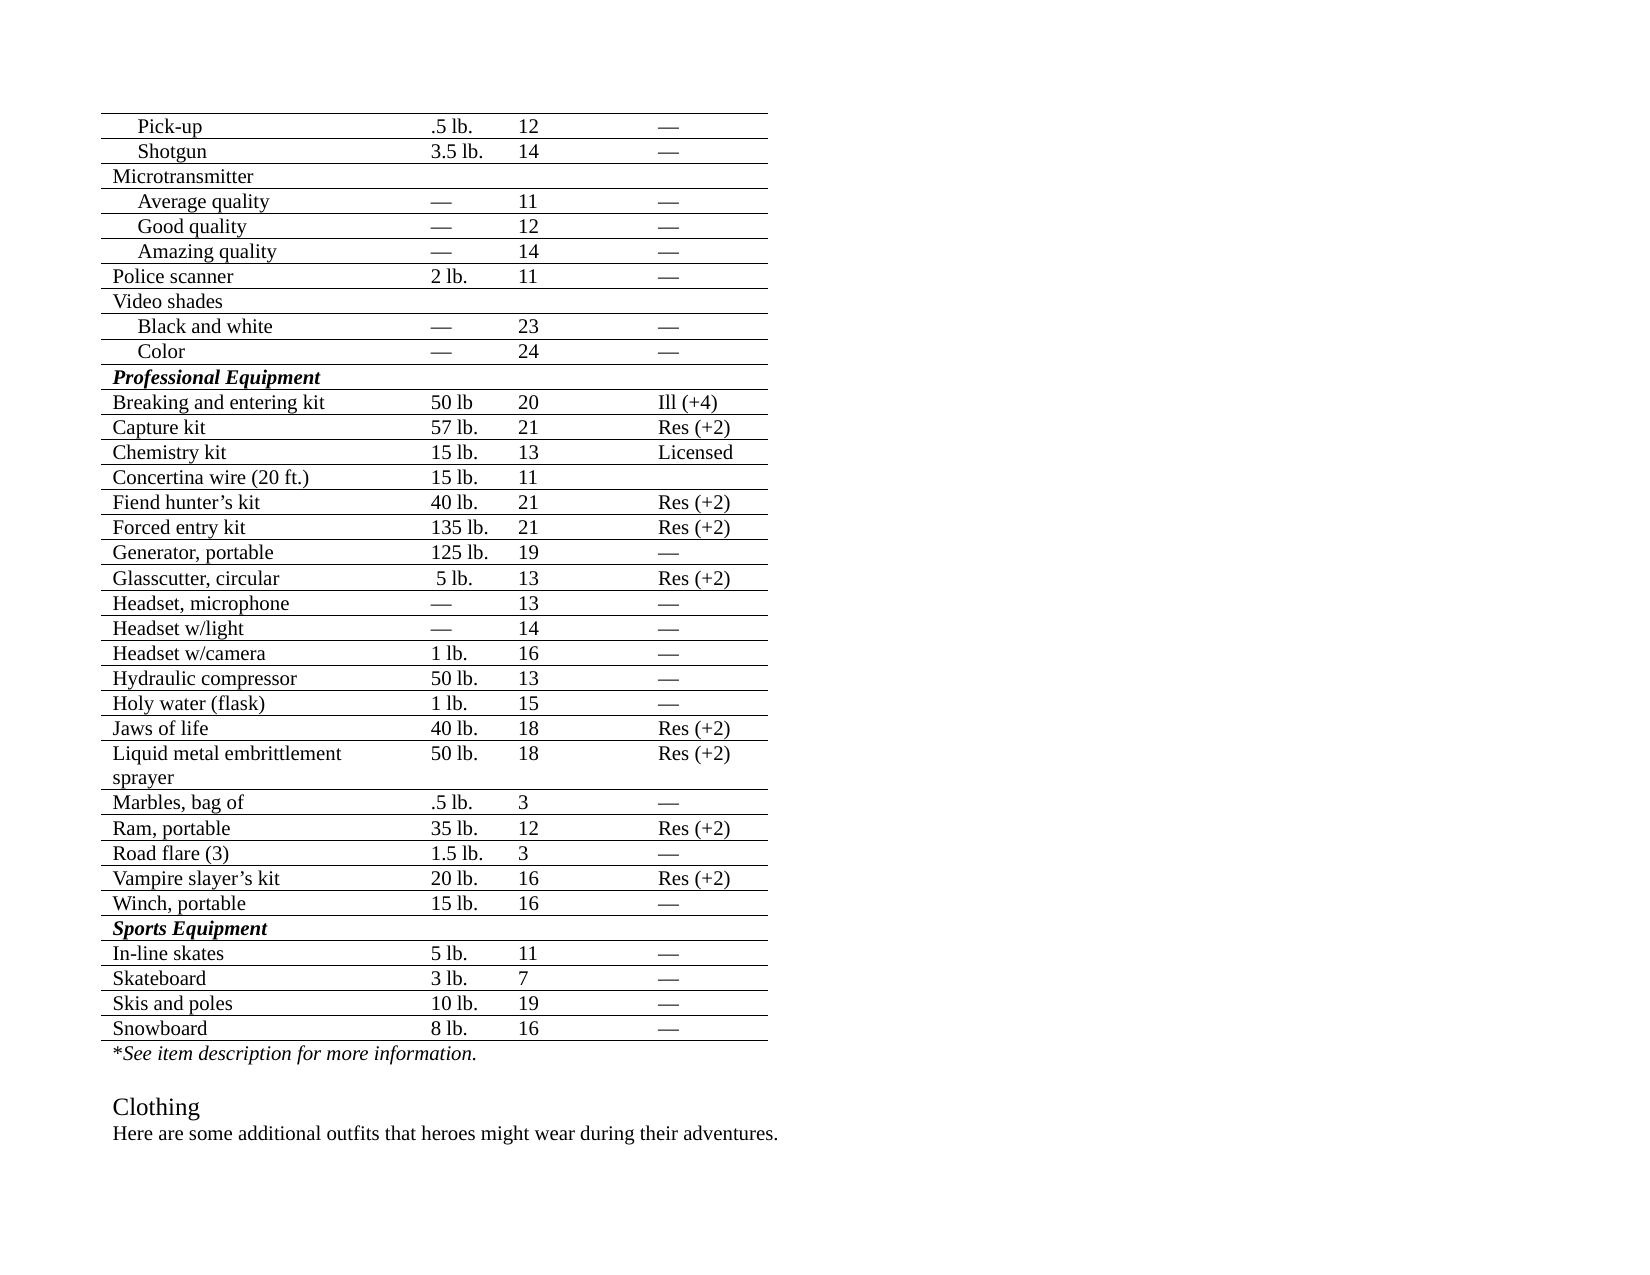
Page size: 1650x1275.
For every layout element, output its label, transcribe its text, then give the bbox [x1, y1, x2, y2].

table_cell 11 [507, 941, 647, 965]
table_cell Headset w/camera [101, 641, 419, 665]
table_cell 5 lb. [419, 941, 507, 965]
table_cell Fiend hunter’s kit [101, 490, 419, 514]
table_cell — [647, 264, 768, 288]
table_cell .5 lb. [419, 790, 507, 814]
table_cell Police scanner [101, 264, 419, 288]
table_cell 16 [507, 641, 647, 665]
table_cell 12 [507, 214, 647, 238]
table_cell Holy water (flask) [101, 691, 419, 715]
table_cell [419, 164, 507, 188]
table_cell — [647, 691, 768, 715]
table_cell 19 [507, 991, 647, 1015]
table_cell Res (+2) [647, 716, 768, 740]
table_cell 11 [507, 189, 647, 213]
table_cell 1 lb. [419, 641, 507, 665]
table_cell 10 lb. [419, 991, 507, 1015]
table_cell Vampire slayer’s kit [101, 866, 419, 890]
table_cell Headset, microphone [101, 591, 419, 614]
table_cell 3 [507, 790, 647, 814]
table_cell *See item description for more information. [101, 1041, 768, 1065]
table_cell [507, 916, 647, 940]
table_cell 1 lb. [419, 691, 507, 715]
table_cell — [419, 616, 507, 640]
table_cell Skateboard [101, 966, 419, 990]
table_cell Res (+2) [647, 565, 768, 589]
table_cell Forced entry kit [101, 515, 419, 539]
table_cell 13 [507, 565, 647, 589]
table_cell 24 [507, 340, 647, 363]
table_cell Pick-up [101, 114, 419, 138]
table_cell — [647, 891, 768, 915]
table_cell 40 lb. [419, 716, 507, 740]
table_cell 13 [507, 591, 647, 614]
table_cell — [647, 1016, 768, 1040]
table_cell 7 [507, 966, 647, 990]
table_cell Black and white [101, 314, 419, 338]
table_cell Road flare (3) [101, 841, 419, 864]
table_cell 12 [507, 114, 647, 138]
table_cell Glasscutter, circular [101, 565, 419, 589]
table_cell 15 lb. [419, 440, 507, 464]
table_cell Headset w/light [101, 616, 419, 640]
table_cell [647, 365, 768, 389]
table_cell Ill (+4) [647, 390, 768, 414]
table_cell [647, 916, 768, 940]
table_cell 21 [507, 415, 647, 439]
table_cell — [419, 314, 507, 338]
table_cell 2 lb. [419, 264, 507, 288]
table_cell 57 lb. [419, 415, 507, 439]
table_cell Sports Equipment [101, 916, 419, 940]
table_cell 15 lb. [419, 465, 507, 489]
table_cell 50 lb. [419, 741, 507, 789]
table_cell Hydraulic compressor [101, 666, 419, 690]
table_cell — [647, 340, 768, 363]
table_cell 16 [507, 866, 647, 890]
table_cell Professional Equipment [101, 365, 419, 389]
table_cell 3 lb. [419, 966, 507, 990]
table_cell — [647, 641, 768, 665]
table_cell — [419, 239, 507, 263]
table_cell Res (+2) [647, 815, 768, 839]
table_cell 21 [507, 490, 647, 514]
table_cell Generator, portable [101, 540, 419, 564]
table_cell Good quality [101, 214, 419, 238]
table_cell Shotgun [101, 139, 419, 163]
table_cell Average quality [101, 189, 419, 213]
table_cell 20 [507, 390, 647, 414]
table_cell — [647, 966, 768, 990]
table_cell Concertina wire (20 ft.) [101, 465, 419, 489]
table_cell — [419, 591, 507, 614]
table_cell Ram, portable [101, 815, 419, 839]
table_cell Res (+2) [647, 741, 768, 789]
table_cell — [647, 540, 768, 564]
table_cell [419, 289, 507, 313]
table_cell 11 [507, 264, 647, 288]
table_cell 35 lb. [419, 815, 507, 839]
table_cell 21 [507, 515, 647, 539]
table_cell — [647, 790, 768, 814]
table_cell — [647, 214, 768, 238]
table_cell Res (+2) [647, 866, 768, 890]
table_cell 12 [507, 815, 647, 839]
table_cell — [647, 666, 768, 690]
table_cell Breaking and entering kit [101, 390, 419, 414]
table_cell — [419, 214, 507, 238]
table_cell — [647, 991, 768, 1015]
table_cell [507, 365, 647, 389]
table_cell — [647, 841, 768, 864]
table_cell Snowboard [101, 1016, 419, 1040]
table_cell 16 [507, 891, 647, 915]
table_cell [647, 465, 768, 489]
table_cell — [419, 189, 507, 213]
table_cell Skis and poles [101, 991, 419, 1015]
table_cell Jaws of life [101, 716, 419, 740]
table_cell 14 [507, 139, 647, 163]
table_cell — [647, 139, 768, 163]
table_cell Video shades [101, 289, 419, 313]
table_cell 20 lb. [419, 866, 507, 890]
table_cell — [647, 114, 768, 138]
table_cell 23 [507, 314, 647, 338]
table_cell Res (+2) [647, 515, 768, 539]
table_cell 125 lb. [419, 540, 507, 564]
table_cell — [419, 340, 507, 363]
table_cell — [647, 314, 768, 338]
table_cell Chemistry kit [101, 440, 419, 464]
table_cell 19 [507, 540, 647, 564]
table_cell [647, 289, 768, 313]
table_cell 18 [507, 741, 647, 789]
table_cell — [647, 616, 768, 640]
table_cell .5 lb. [419, 114, 507, 138]
table_cell 15 [507, 691, 647, 715]
table_cell Amazing quality [101, 239, 419, 263]
table_cell 8 lb. [419, 1016, 507, 1040]
text Here are some additional outfits that heroes might wear during their adventures. [112, 1121, 1537, 1144]
table_cell 14 [507, 616, 647, 640]
table_cell 50 lb [419, 390, 507, 414]
table_cell 18 [507, 716, 647, 740]
table_cell — [647, 591, 768, 614]
table_cell — [647, 941, 768, 965]
table_cell [419, 365, 507, 389]
table_cell Marbles, bag of [101, 790, 419, 814]
table_cell 14 [507, 239, 647, 263]
table_cell 5 lb. [419, 565, 507, 589]
table_cell 13 [507, 440, 647, 464]
table_cell 50 lb. [419, 666, 507, 690]
table_cell Res (+2) [647, 490, 768, 514]
table_cell 3 [507, 841, 647, 864]
table_cell Winch, portable [101, 891, 419, 915]
table_cell [647, 164, 768, 188]
table_cell — [647, 239, 768, 263]
table_cell [419, 916, 507, 940]
table_cell Capture kit [101, 415, 419, 439]
table_cell In-line skates [101, 941, 419, 965]
table_cell 11 [507, 465, 647, 489]
table_cell Res (+2) [647, 415, 768, 439]
table_cell 3.5 lb. [419, 139, 507, 163]
table_cell Licensed [647, 440, 768, 464]
table_cell 40 lb. [419, 490, 507, 514]
table_cell 1.5 lb. [419, 841, 507, 864]
table_cell 16 [507, 1016, 647, 1040]
table_cell Color [101, 340, 419, 363]
text Clothing [112, 1092, 1537, 1121]
table_cell Microtransmitter [101, 164, 419, 188]
table_cell — [647, 189, 768, 213]
table_cell 135 lb. [419, 515, 507, 539]
table_cell 13 [507, 666, 647, 690]
table_cell [507, 289, 647, 313]
table_cell 15 lb. [419, 891, 507, 915]
table_cell Liquid metal embrittlement sprayer [101, 741, 419, 789]
table_cell [507, 164, 647, 188]
